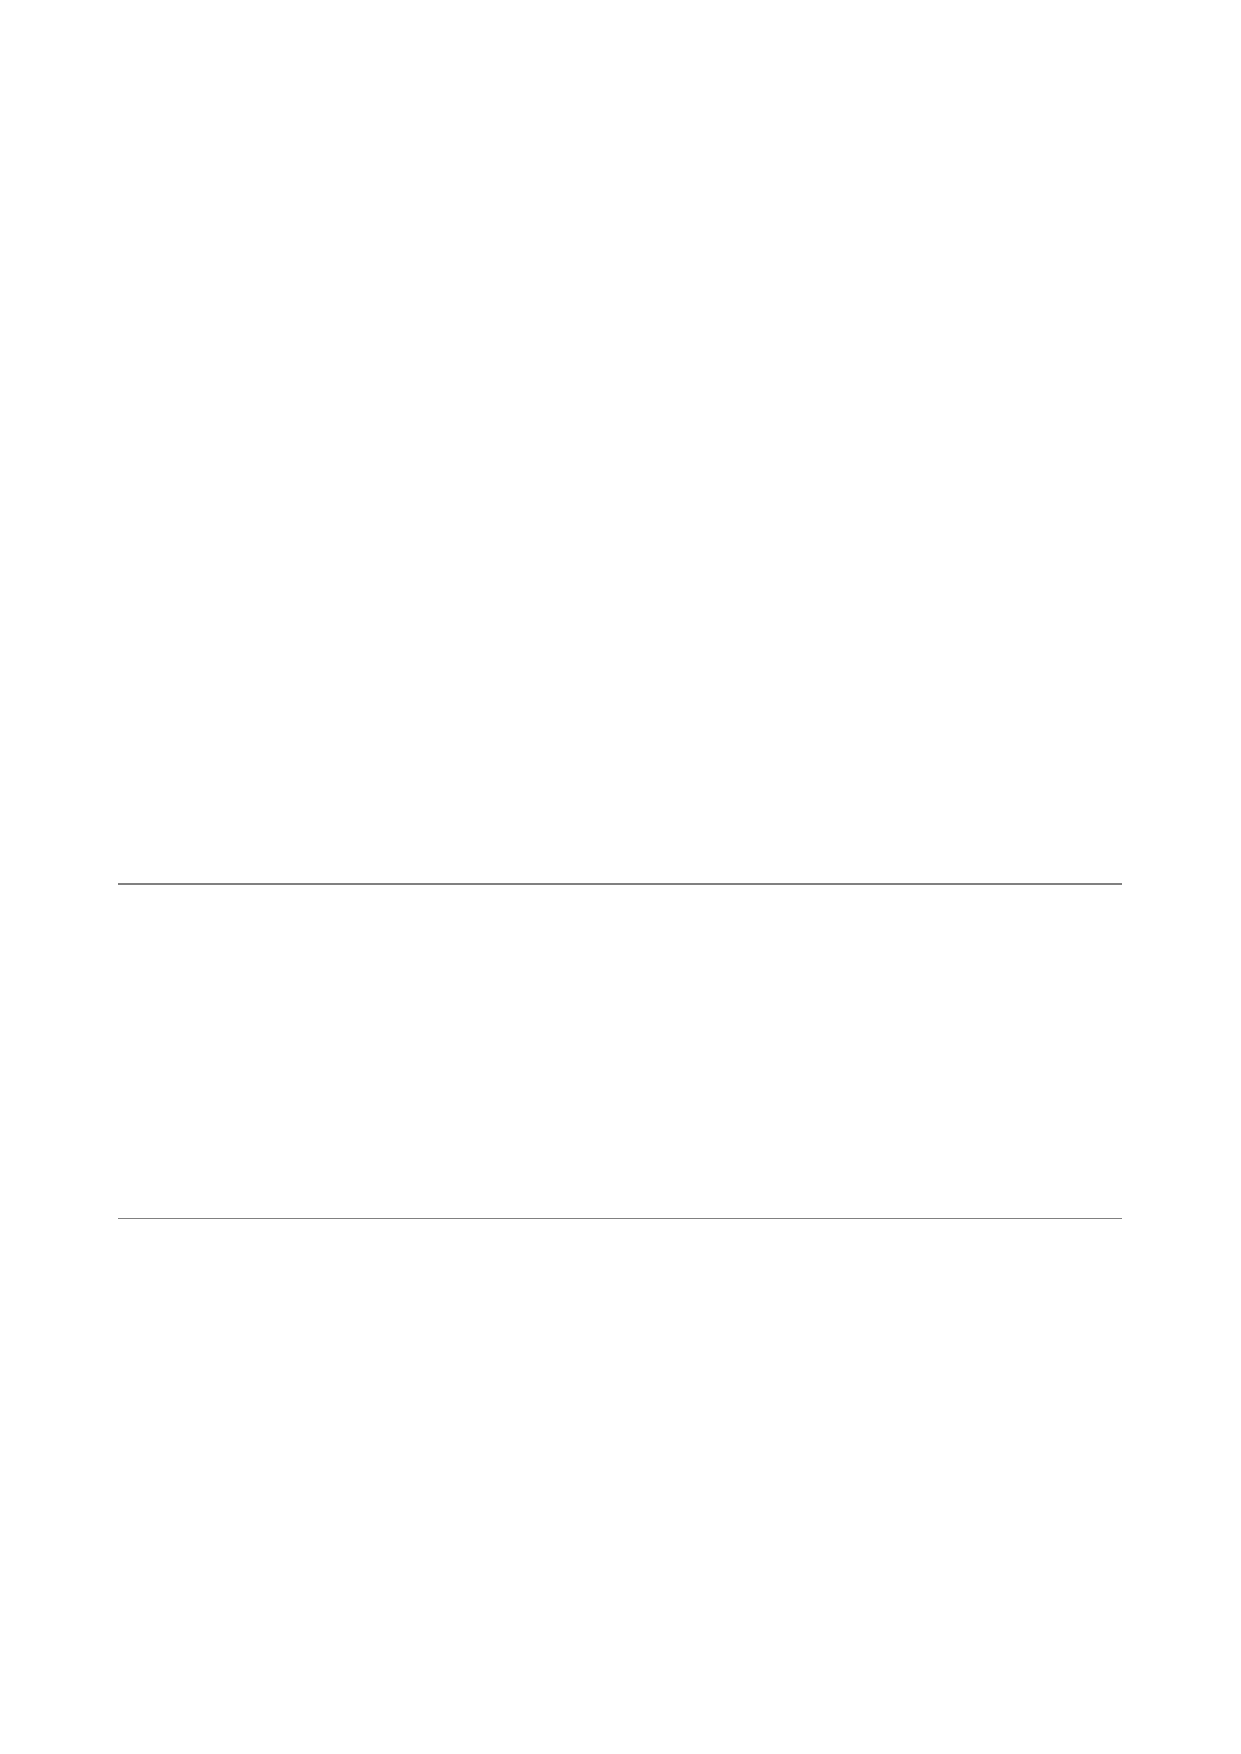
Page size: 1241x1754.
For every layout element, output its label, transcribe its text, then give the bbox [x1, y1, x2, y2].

text Например: [118, 578, 1122, 607]
text function User() {} [118, 626, 1122, 649]
subtitle ❗ Важно отличать: [118, 1272, 1122, 1330]
subtitle 1) User.proto [118, 1363, 1122, 1406]
subtitle ✔ Он содержит встроенные методы (toString, hasOwnProperty и т. д.) [118, 326, 1122, 360]
text Object.prototype [118, 1103, 1122, 1126]
text 👉 Function.prototype [118, 774, 1122, 802]
text → прототип самой функции → это Function.prototype [118, 1419, 1122, 1481]
text Function.prototype [118, 1056, 1122, 1079]
text Поэтому у функции тоже есть прототип (__proto__), как и у {}. [118, 528, 1122, 559]
subtitle 📌 Цепочка для функции: [118, 938, 1122, 996]
text Что это будет? [118, 726, 1122, 755]
subtitle ✔ Никакие свойства не копируются — объект просто наследует их [118, 387, 1122, 421]
subtitle 🧠 Итог [118, 118, 1122, 176]
subtitle 1. Любая функция — это объект [118, 458, 1122, 516]
text User [118, 1008, 1122, 1032]
text null [118, 1150, 1122, 1174]
text console.log(User.__proto__); [118, 673, 1122, 697]
subtitle ✔ Это базовый «родитель» всех обычных объектов [118, 266, 1122, 299]
text То есть каждая функция наследует свойства от Function.prototype. [118, 821, 1122, 850]
text ↓ (__proto__) [118, 1079, 1122, 1103]
text ↓ [118, 1126, 1122, 1150]
text ↓ (__proto__) [118, 1032, 1122, 1056]
subtitle ✔ someObj.__proto__ — это Object.prototype [118, 203, 1122, 239]
